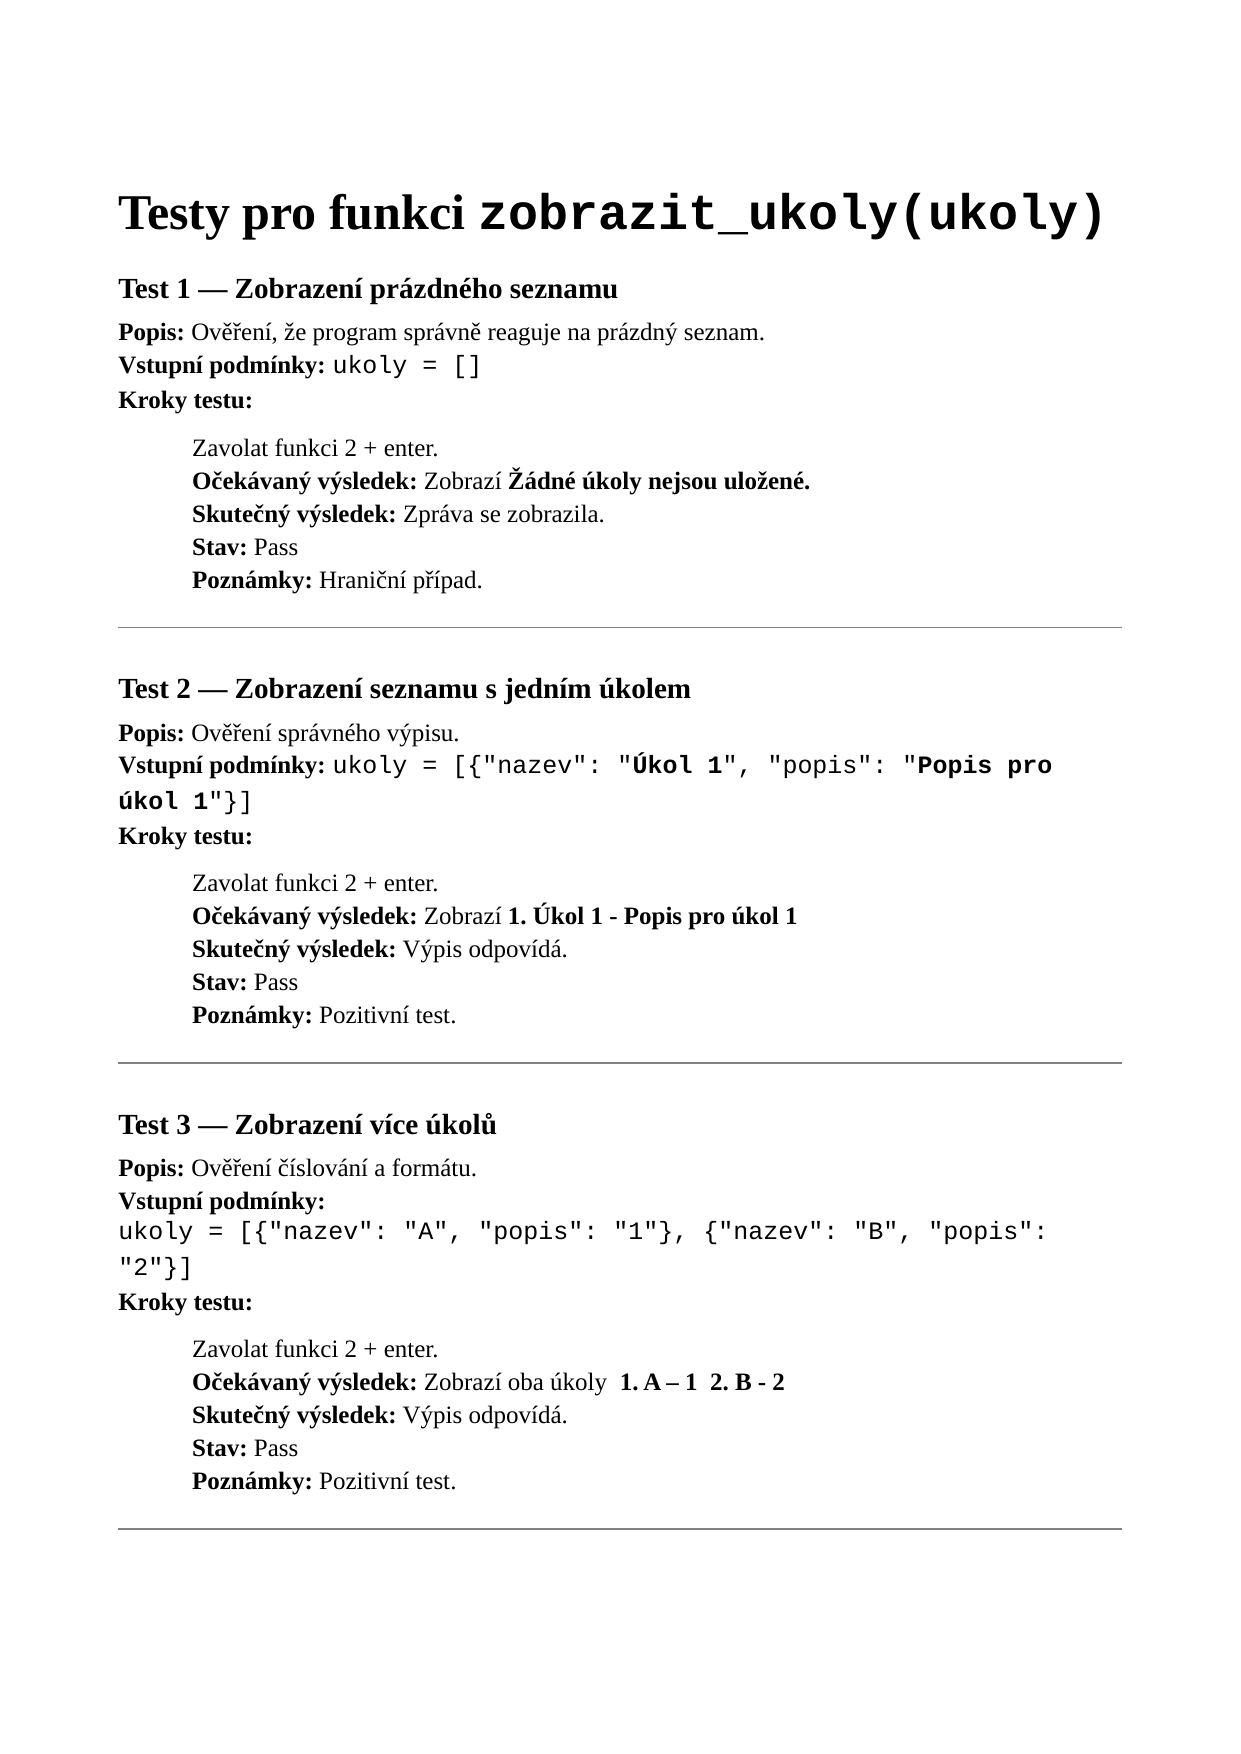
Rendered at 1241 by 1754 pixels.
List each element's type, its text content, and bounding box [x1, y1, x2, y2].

subtitle Test 2 — Zobrazení seznamu s jedním úkolem [118, 672, 1122, 705]
list Zavolat funkci 2 + enter. Očekávaný výsledek: Zobrazí 1. Úkol 1 - Popis pro úkol 1 Skutečný výsledek: Výpis odpovídá. Stav: Pass Poznámky: Pozitivní test. [162, 868, 1122, 1029]
list Zavolat funkci 2 + enter. Očekávaný výsledek: Zobrazí oba úkoly 1. A – 1 2. B - 2 Skutečný výsledek: Výpis odpovídá. Stav: Pass Poznámky: Pozitivní test. [162, 1334, 1122, 1495]
subtitle Test 3 — Zobrazení více úkolů [118, 1107, 1122, 1141]
text Popis: Ověření správného výpisu. Vstupní podmínky: ukoly = [{"nazev": "Úkol 1", "popis": "Popis pro úkol 1"}] Kroky testu: [118, 718, 1122, 849]
list Zavolat funkci 2 + enter. Očekávaný výsledek: Zobrazí Žádné úkoly nejsou uložené. Skutečný výsledek: Zpráva se zobrazila. Stav: Pass Poznámky: Hraniční případ. [162, 433, 1122, 594]
text Popis: Ověření, že program správně reaguje na prázdný seznam. Vstupní podmínky: ukoly = [] Kroky testu: [118, 317, 1122, 414]
subtitle Test 1 — Zobrazení prázdného seznamu [118, 271, 1122, 305]
subtitle Testy pro funkci zobrazit_ukoly(ukoly) [118, 182, 1122, 244]
text Popis: Ověření číslování a formátu. Vstupní podmínky: ukoly = [{"nazev": "A", "popis": "1"}, {"nazev": "B", "popis": "2"}] Kroky testu: [118, 1153, 1122, 1315]
